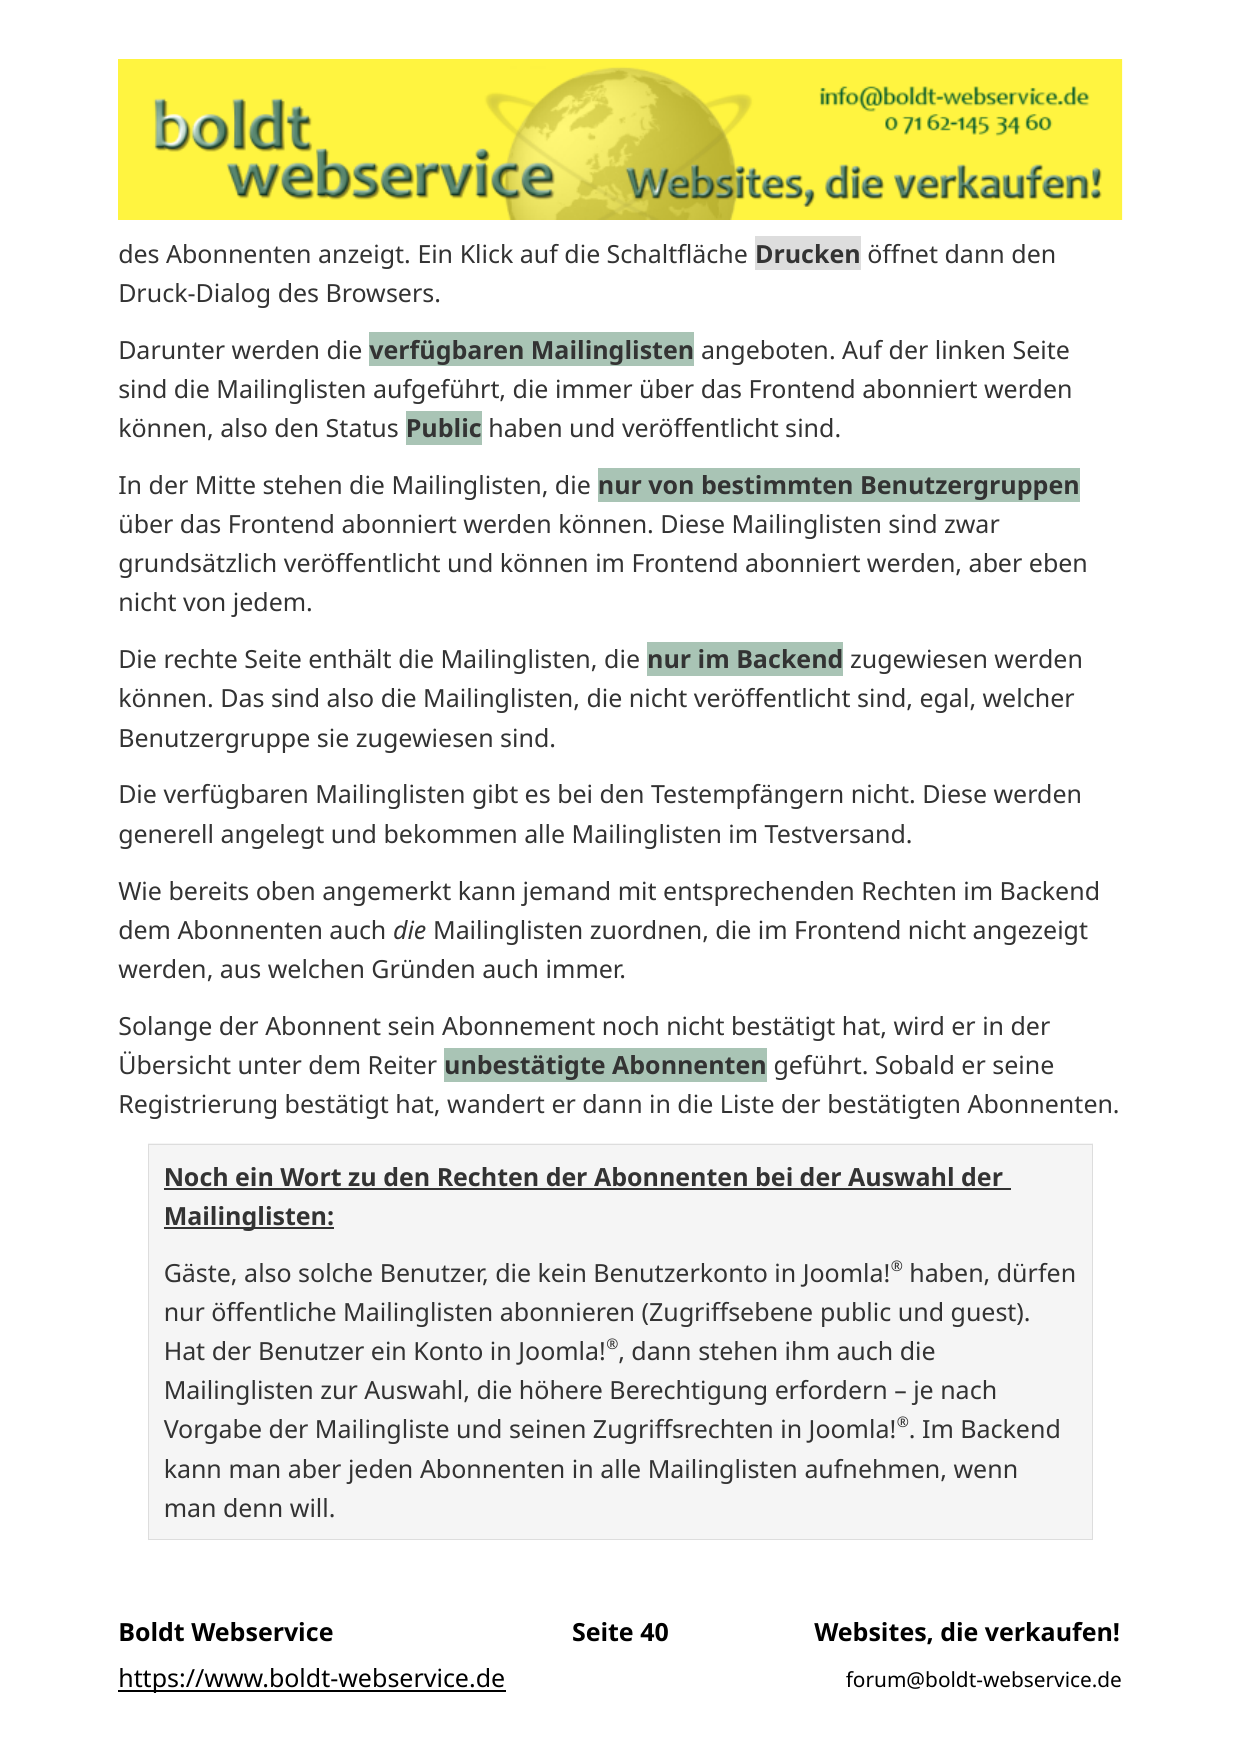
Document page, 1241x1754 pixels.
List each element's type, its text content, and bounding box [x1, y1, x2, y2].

text Noch ein Wort zu den Rechten der Abonnenten bei der Auswahl der Mailinglisten: [149, 1145, 1092, 1233]
text Darunter werden die verfügbaren Mailinglisten angeboten. Auf der linken Seite sind die Mailinglisten aufgeführt, die immer über das Frontend abonniert werden können, also den Status Public haben und veröffentlicht sind. [118, 332, 1122, 445]
picture [118, 59, 1123, 220]
text Die rechte Seite enthält die Mailinglisten, die nur im Backend zugewiesen werden können. Das sind also die Mailinglisten, die nicht veröffentlicht sind, egal, welcher Benutzergruppe sie zugewiesen sind. [118, 642, 1122, 754]
text Solange der Abonnent sein Abonnement noch nicht bestätigt hat, wird er in der Übersicht unter dem Reiter unbestätigte Abonnenten geführt. Sobald er seine Registrierung bestätigt hat, wandert er dann in die Liste der bestätigten Abonnenten. [118, 1008, 1122, 1121]
text Gäste, also solche Benutzer, die kein Benutzerkonto in Joomla!® haben, dürfen nur öffentliche Mailinglisten abonnieren (Zugriffsebene public und guest). Hat der Benutzer ein Konto in Joomla!®, dann stehen ihm auch die Mailinglisten zur Auswahl, die höhere Berechtigung erfordern – je nach Vorgabe der Mailingliste und seinen Zugriffsrechten in Joomla!®. Im Backend kann man aber jeden Abonnenten in alle Mailinglisten aufnehmen, wenn man denn will. [149, 1239, 1092, 1539]
text Die verfügbaren Mailinglisten gibt es bei den Testempfängern nicht. Diese werden generell angelegt und bekommen alle Mailinglisten im Testversand. [118, 777, 1122, 850]
text des Abonnenten anzeigt. Ein Klick auf die Schaltfläche Drucken öffnet dann den Druck-Dialog des Browsers. [118, 236, 1122, 309]
text Wie bereits oben angemerkt kann jemand mit entsprechenden Rechten im Backend dem Abonnenten auch die Mailinglisten zuordnen, die im Frontend nicht angezeigt werden, aus welchen Gründen auch immer. [118, 873, 1122, 986]
text In der Mitte stehen die Mailinglisten, die nur von bestimmten Benutzergruppen über das Frontend abonniert werden können. Diese Mailinglisten sind zwar grundsätzlich veröffentlicht und können im Frontend abonniert werden, aber eben nicht von jedem. [118, 467, 1122, 619]
